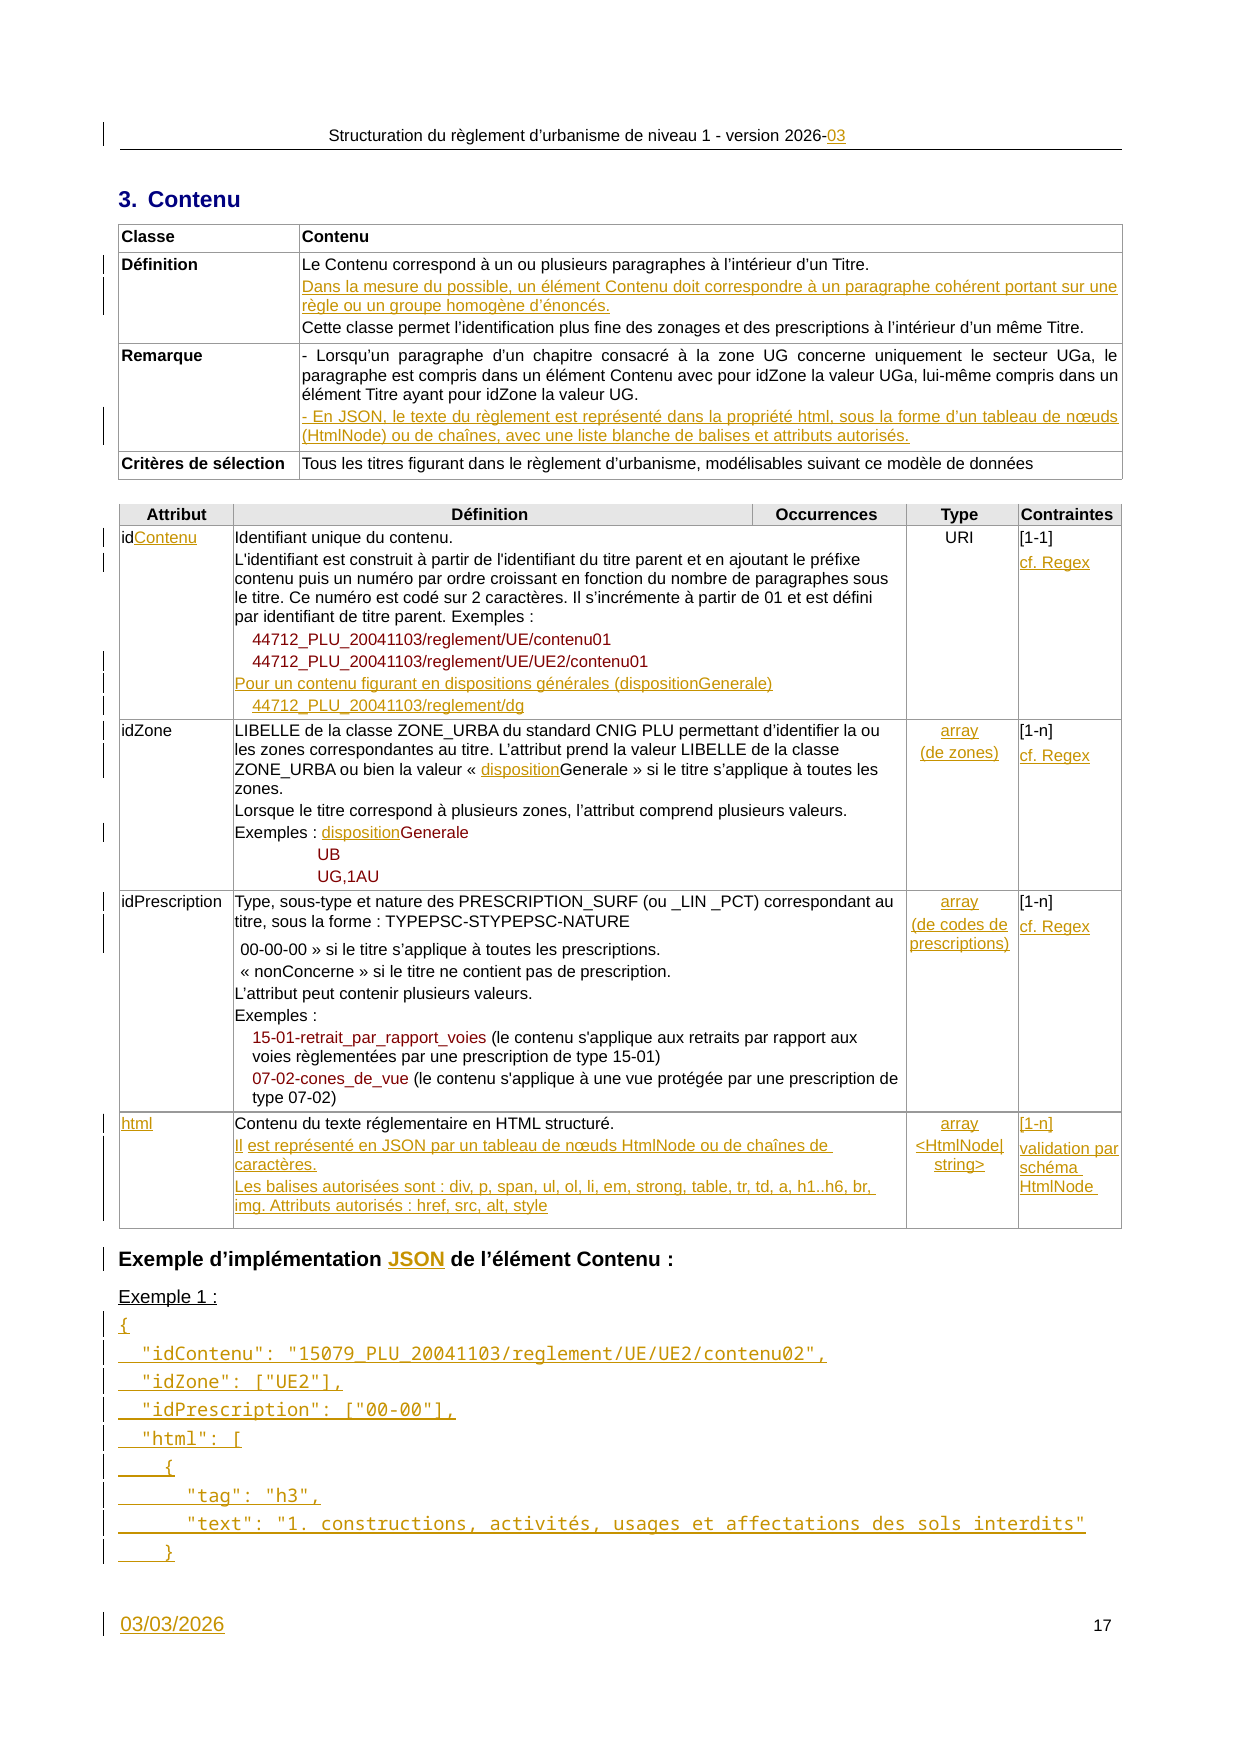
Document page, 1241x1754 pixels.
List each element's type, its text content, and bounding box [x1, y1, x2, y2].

text Exemple d’implémentation JSON de l’élément Contenu : [118, 1247, 1122, 1271]
table_cell Remarque [119, 344, 299, 451]
table_cell Critères de sélection [119, 452, 299, 479]
table_header Contenu [300, 225, 1122, 252]
text "idContenu": "15079_PLU_20041103/reglement/UE/UE2/contenu02", [118, 1340, 1116, 1365]
table_cell Contenu du texte réglementaire en HTML structuré. Il est représenté en JSON par un tableau de nœuds HtmlNode ou de chaînes de caractères. Les balises autorisées sont : div, p, span, ul, ol, li, em, strong, table, tr, td, a, h1..h6, br, img. Attributs autorisés : href, src, alt, style [234, 1113, 906, 1228]
table_header Occurrences [753, 504, 906, 525]
table_cell Le Contenu correspond à un ou plusieurs paragraphes à l’intérieur d’un Titre. Dans la mesure du possible, un élément Contenu doit correspondre à un paragraphe cohérent portant sur une règle ou un groupe homogène d’énoncés. Cette classe permet l’identification plus fine des zonages et des prescriptions à l’intérieur d’un même Titre. [300, 253, 1122, 343]
table_cell Type, sous-type et nature des PRESCRIPTION_SURF (ou _LIN _PCT) correspondant au titre, sous la forme : TYPEPSC-STYPEPSC-NATURE 00-00-00 » si le titre s’applique à toutes les prescriptions. « nonConcerne » si le titre ne contient pas de prescription. L’attribut peut contenir plusieurs valeurs. Exemples : 15-01-retrait_par_rapport_voies (le contenu s'applique aux retraits par rapport aux voies règlementées par une prescription de type 15-01) 07-02-cones_de_vue (le contenu s'applique à une vue protégée par une prescription de type 07-02) [234, 891, 906, 1111]
table_cell [1-n] validation par schéma HtmlNode [1019, 1113, 1121, 1228]
table_header Contraintes [1019, 504, 1121, 525]
table_cell - Lorsqu’un paragraphe d’un chapitre consacré à la zone UG concerne uniquement le secteur UGa, le paragraphe est compris dans un élément Contenu avec pour idZone la valeur UGa, lui-même compris dans un élément Titre ayant pour idZone la valeur UG. - En JSON, le texte du règlement est représenté dans la propriété html, sous la forme d’un tableau de nœuds (HtmlNode) ou de chaînes, avec une liste blanche de balises et attributs autorisés. [300, 344, 1122, 451]
table_cell Tous les titres figurant dans le règlement d’urbanisme, modélisables suivant ce modèle de données [300, 452, 1122, 479]
table_header Type [907, 504, 1018, 525]
text { [118, 1311, 1116, 1337]
text { [118, 1453, 1116, 1479]
table_cell idPrescription [120, 891, 233, 1111]
text "html": [ [118, 1425, 1116, 1451]
table_cell html [120, 1113, 233, 1228]
table_cell Définition [119, 253, 299, 343]
table_header Définition [234, 504, 752, 525]
table_cell [1-n] cf. Regex [1019, 891, 1121, 1111]
table_cell URI [907, 526, 1018, 719]
text } [118, 1539, 1116, 1564]
subtitle Contenu [118, 186, 1122, 212]
text "idZone": ["UE2"], [118, 1368, 1116, 1394]
table_cell Identifiant unique du contenu. L'identifiant est construit à partir de l'identifiant du titre parent et en ajoutant le préfixe contenu puis un numéro par ordre croissant en fonction du nombre de paragraphes sous le titre. Ce numéro est codé sur 2 caractères. Il s’incrémente à partir de 01 et est défini par identifiant de titre parent. Exemples : 44712_PLU_20041103/reglement/UE/contenu01 44712_PLU_20041103/reglement/UE/UE2/contenu01 Pour un contenu figurant en dispositions générales (dispositionGenerale) 44712_PLU_20041103/reglement/dg [234, 526, 906, 719]
table_cell [1-n] cf. Regex [1019, 720, 1121, 890]
text Exemple 1 : [118, 1283, 1116, 1308]
table_cell [1-1] cf. Regex [1019, 526, 1121, 719]
text "idPrescription": ["00-00"], [118, 1397, 1116, 1422]
table_cell idZone [120, 720, 233, 890]
text "text": "1. constructions, activités, usages et affectations des sols interdits" [118, 1510, 1116, 1536]
table_header Attribut [120, 504, 233, 525]
table_cell LIBELLE de la classe ZONE_URBA du standard CNIG PLU permettant d’identifier la ou les zones correspondantes au titre. L’attribut prend la valeur LIBELLE de la classe ZONE_URBA ou bien la valeur « dispositionGenerale » si le titre s’applique à toutes les zones. Lorsque le titre correspond à plusieurs zones, l’attribut comprend plusieurs valeurs. Exemples : dispositionGenerale UB UG,1AU [234, 720, 906, 890]
table_cell array (de codes de prescriptions) [907, 891, 1018, 1111]
table_header Classe [119, 225, 299, 252]
text "tag": "h3", [118, 1482, 1116, 1507]
table_cell array (de zones) [907, 720, 1018, 890]
table_cell array <HtmlNode|string> [907, 1113, 1018, 1228]
table_cell idContenu [120, 526, 233, 719]
